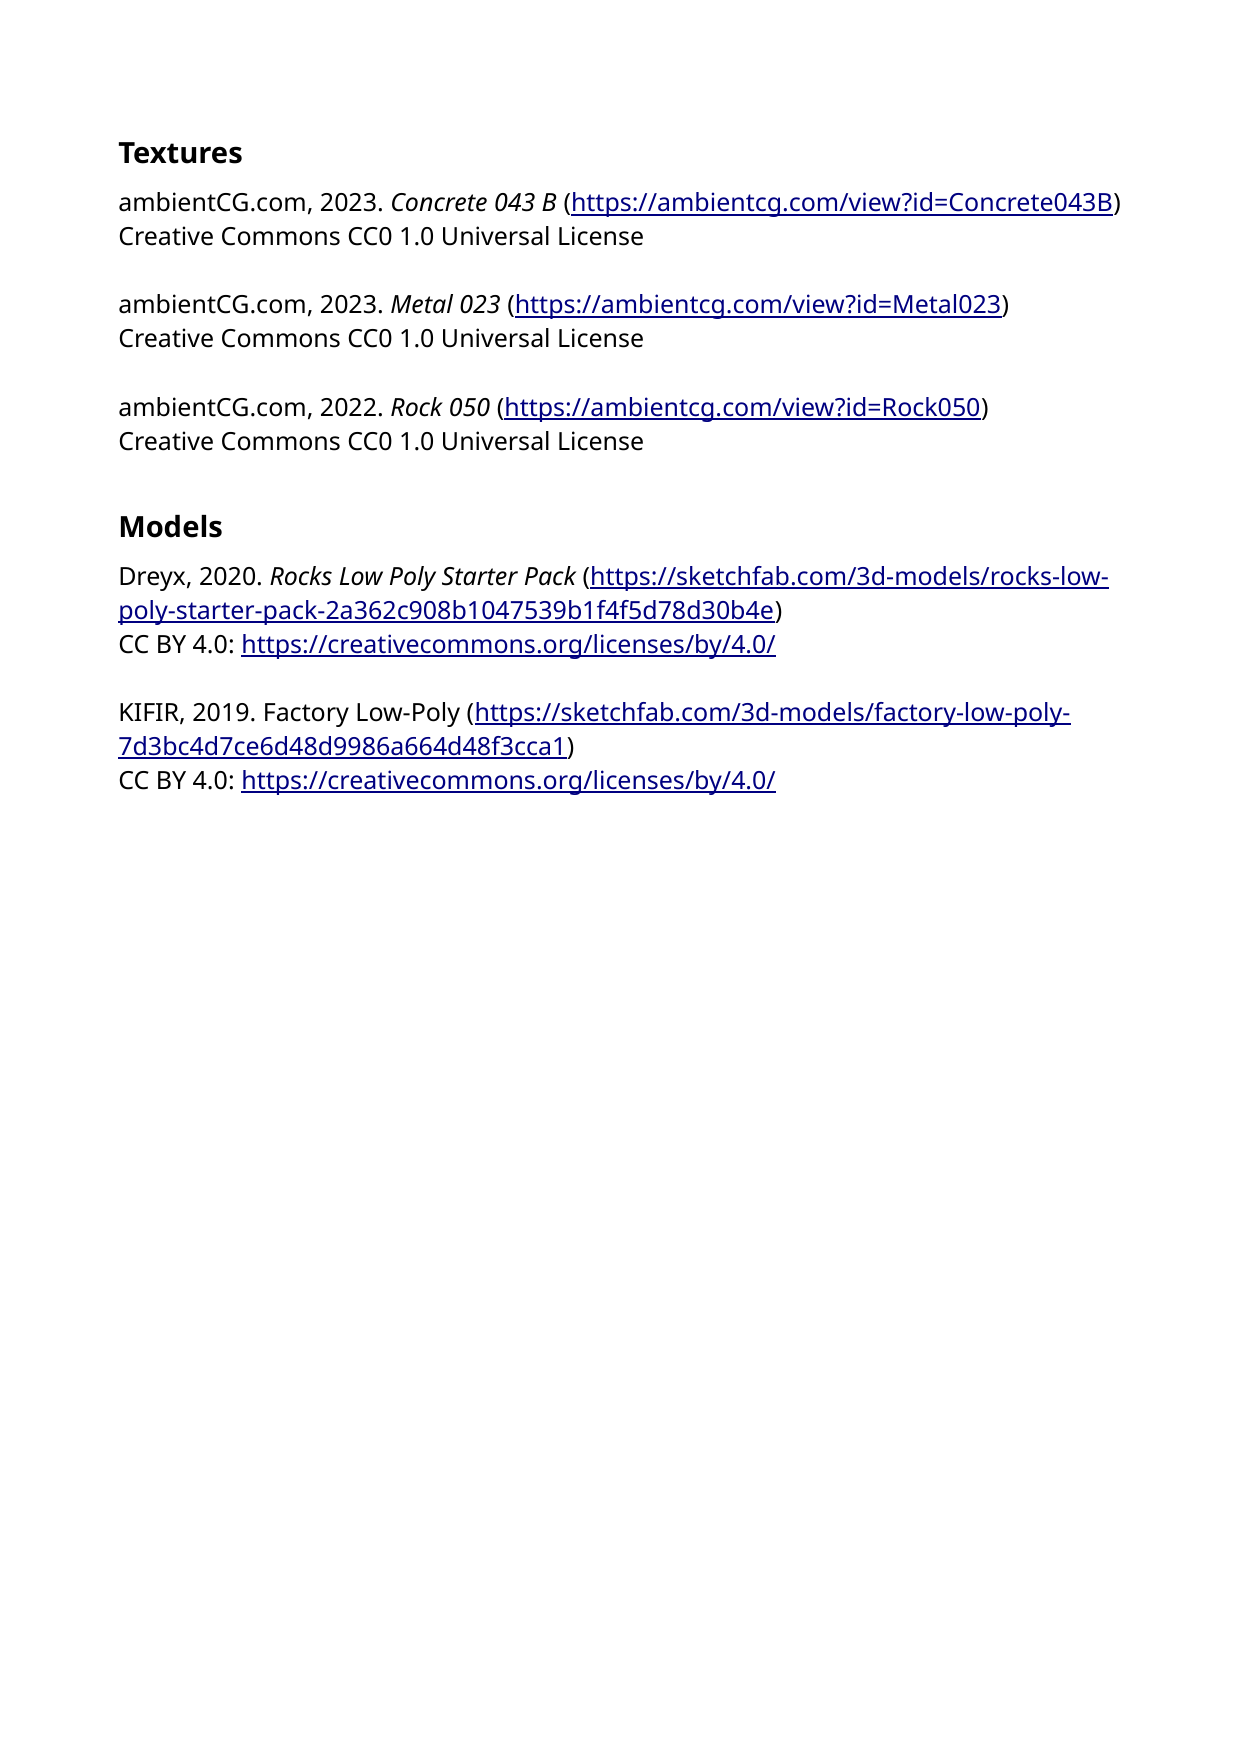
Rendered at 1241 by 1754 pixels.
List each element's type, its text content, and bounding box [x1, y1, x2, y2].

text CC BY 4.0: https://creativecommons.org/licenses/by/4.0/ [118, 626, 1122, 660]
text KIFIR, 2019. Factory Low-Poly (https://sketchfab.com/3d-models/factory-low-poly-7d3bc4d7ce6d48d9986a664d48f3cca1) [118, 694, 1122, 763]
text Creative Commons CC0 1.0 Universal License [118, 321, 1122, 355]
text CC BY 4.0: https://creativecommons.org/licenses/by/4.0/ [118, 763, 1122, 797]
text ambientCG.com, 2022. Rock 050 (https://ambientcg.com/view?id=Rock050) [118, 389, 1122, 423]
subtitle Models [118, 506, 1122, 546]
text Dreyx, 2020. Rocks Low Poly Starter Pack (https://sketchfab.com/3d-models/rocks-low-poly-starter-pack-2a362c908b1047539b1f4f5d78d30b4e) [118, 558, 1122, 626]
text Creative Commons CC0 1.0 Universal License [118, 219, 1122, 253]
subtitle Textures [118, 133, 1122, 172]
text ambientCG.com, 2023. Metal 023 (https://ambientcg.com/view?id=Metal023) [118, 287, 1122, 321]
text Creative Commons CC0 1.0 Universal License [118, 423, 1122, 457]
text ambientCG.com, 2023. Concrete 043 B (https://ambientcg.com/view?id=Concrete043B) [118, 185, 1122, 219]
